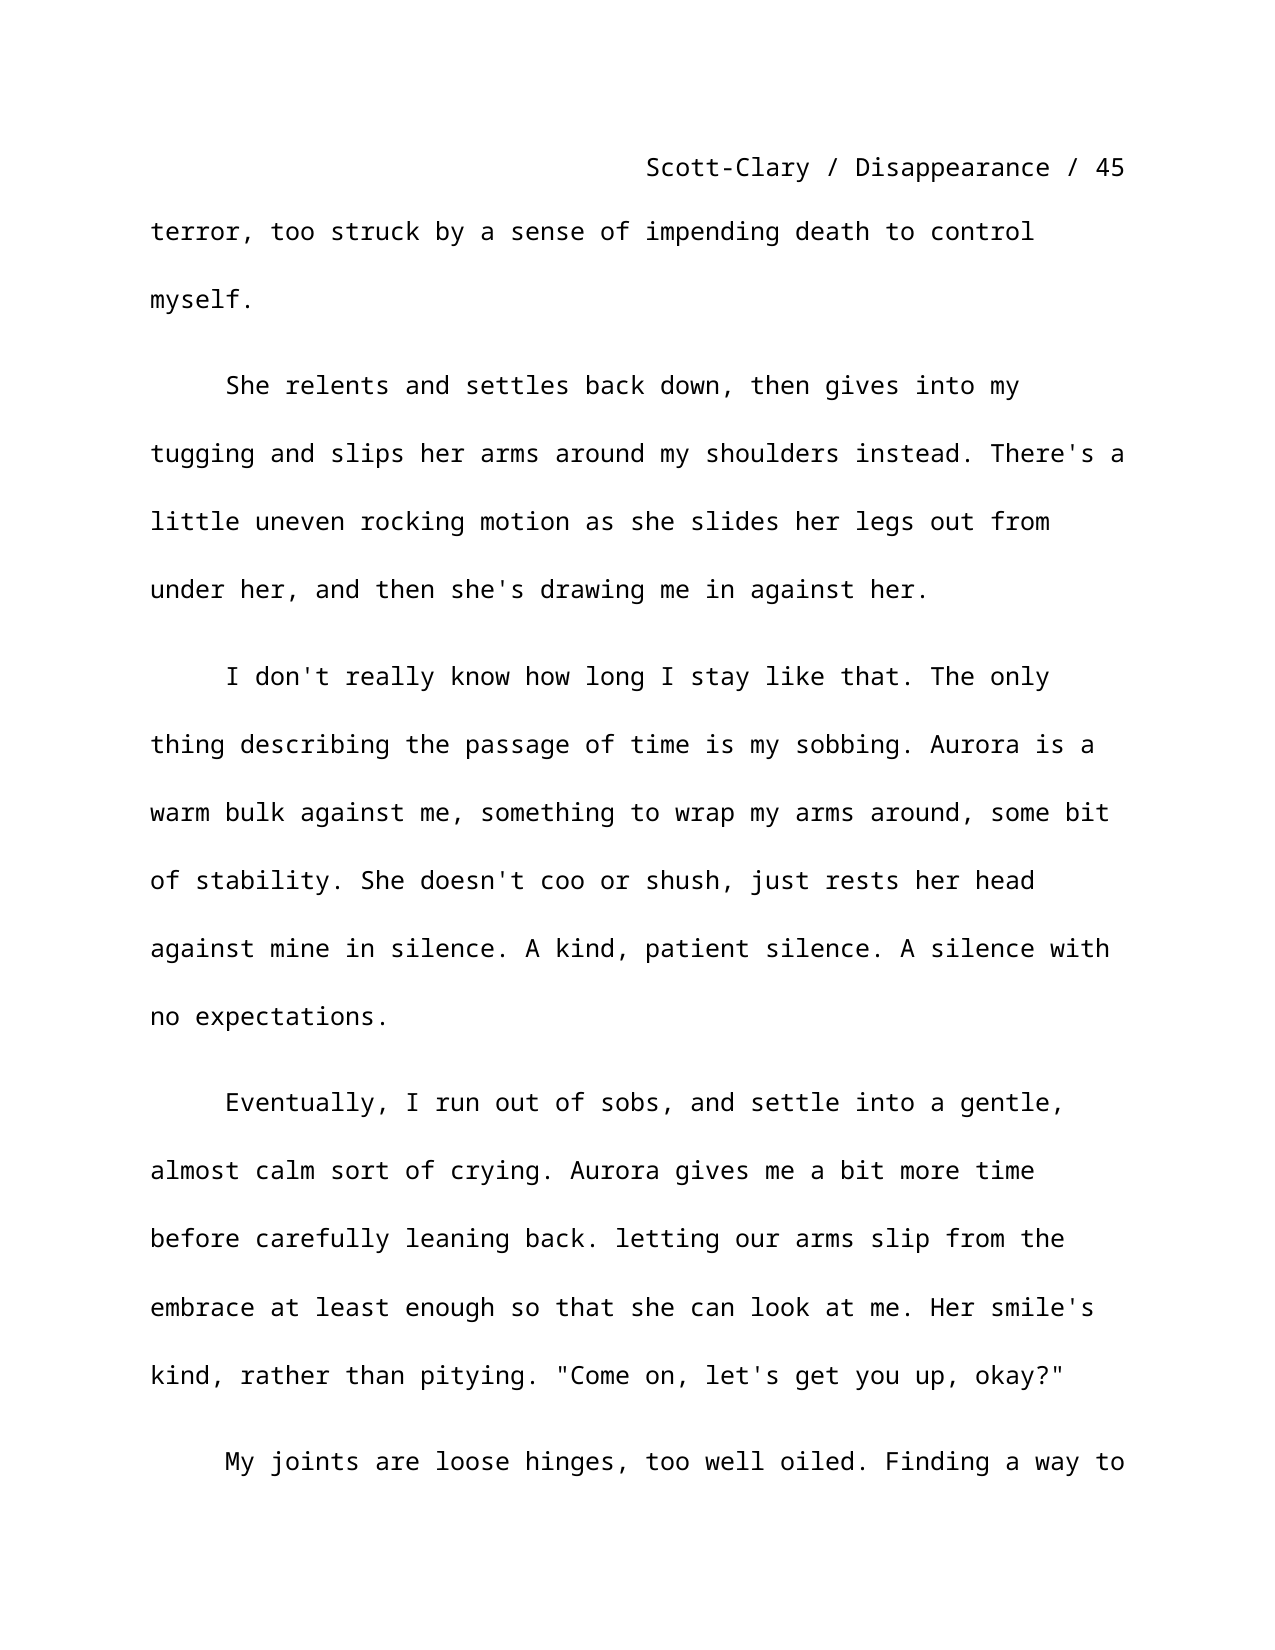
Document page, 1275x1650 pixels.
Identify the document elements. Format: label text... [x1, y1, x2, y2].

text terror, too struck by a sense of impending death to control myself. [150, 213, 1125, 316]
text She relents and settles back down, then gives into my tugging and slips her arms around my shoulders instead. There's a little uneven rocking motion as she slides her legs out from under her, and then she's drawing me in against her. [150, 368, 1125, 606]
text I don't really know how long I stay like that. The only thing describing the passage of time is my sobbing. Aurora is a warm bulk against me, something to wrap my arms around, some bit of stability. She doesn't coo or shush, just rests her head against mine in silence. A kind, patient silence. A silence with no expectations. [150, 658, 1125, 1033]
text Eventually, I run out of sobs, and settle into a gentle, almost calm sort of crying. Aurora gives me a bit more time before carefully leaning back. letting our arms slip from the embrace at least enough so that she can look at me. Her smile's kind, rather than pitying. "Come on, let's get you up, okay?" [150, 1085, 1125, 1391]
text My joints are loose hinges, too well oiled. Finding a way to [150, 1443, 1125, 1477]
